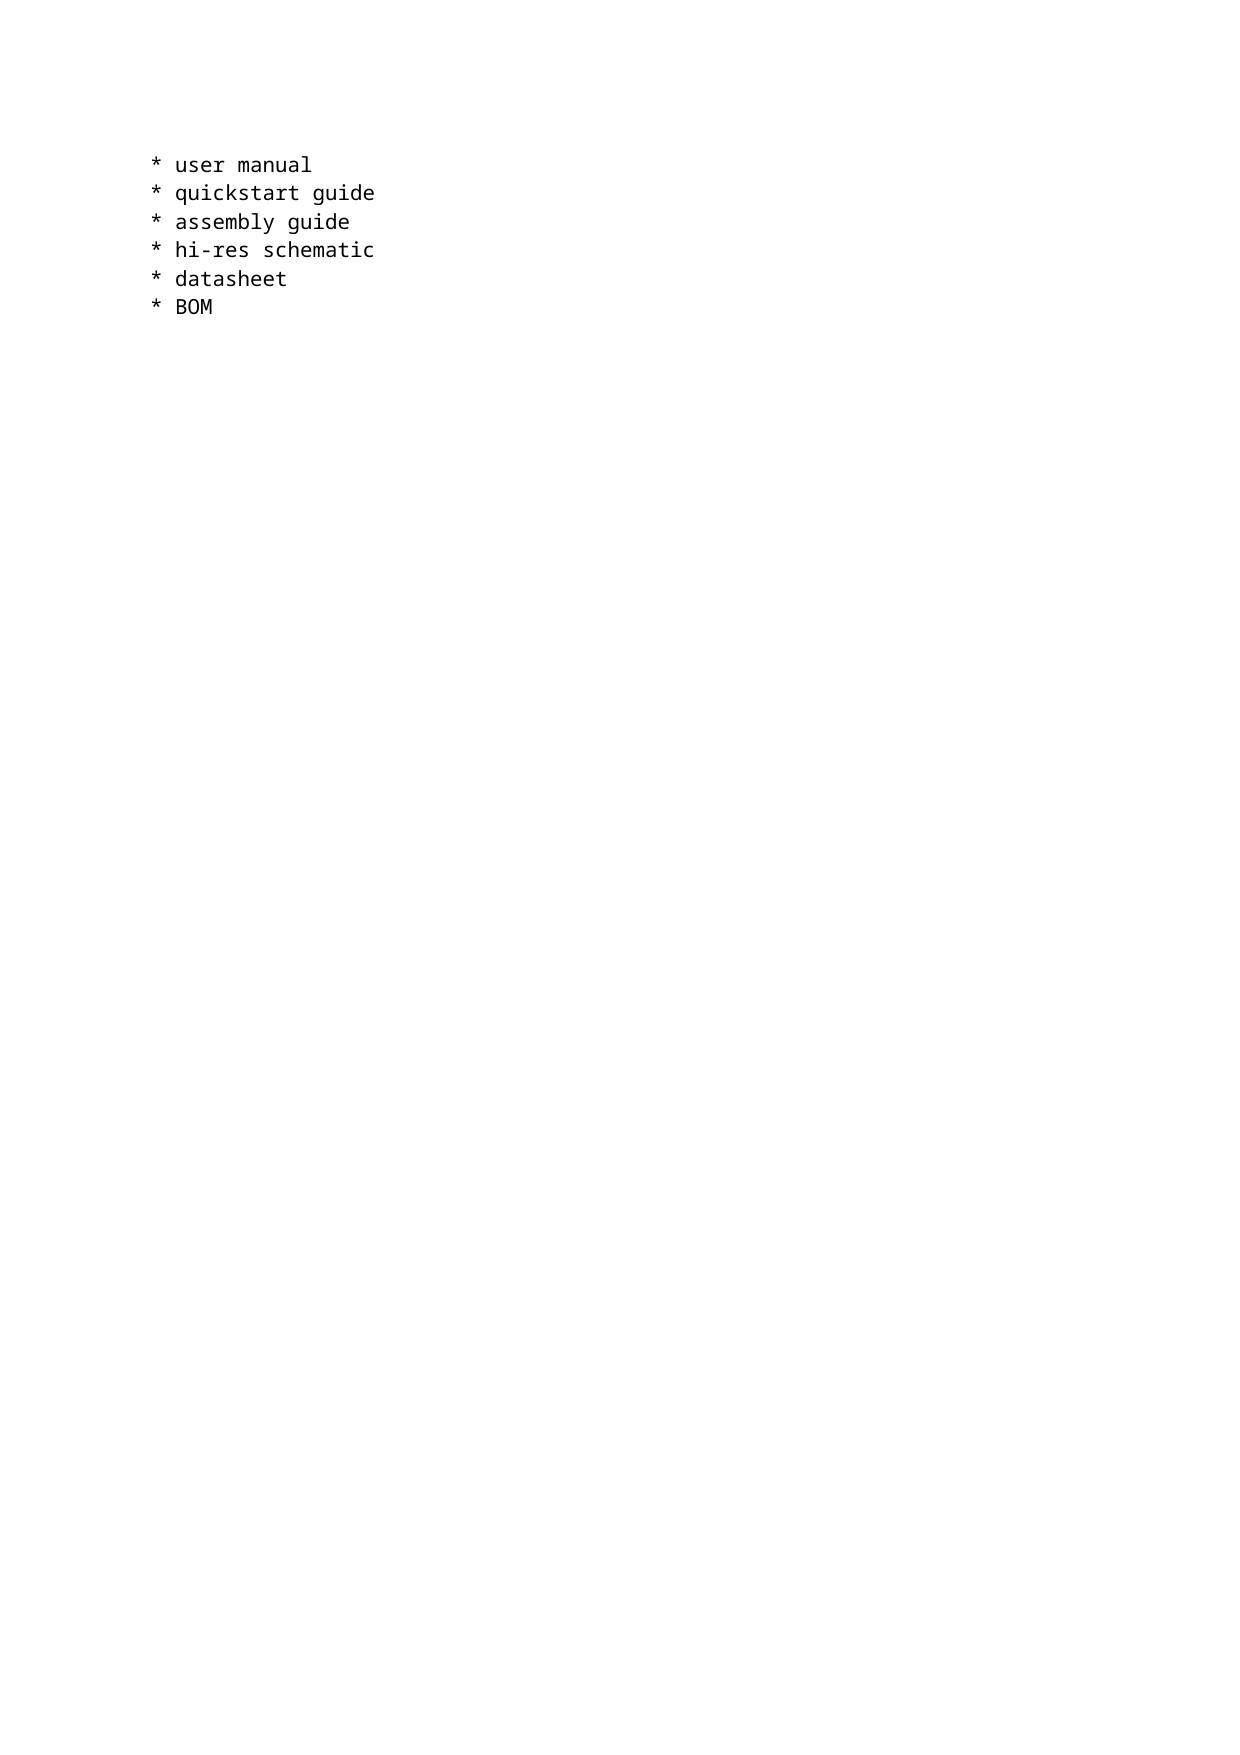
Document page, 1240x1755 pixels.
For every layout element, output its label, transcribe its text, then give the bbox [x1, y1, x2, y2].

text * datasheet [150, 264, 1089, 292]
text * quickstart guide [150, 178, 1089, 207]
text * BOM [150, 292, 1089, 321]
text * hi-res schematic [150, 235, 1089, 264]
text * assembly guide [150, 207, 1089, 235]
text * user manual [150, 150, 1089, 178]
